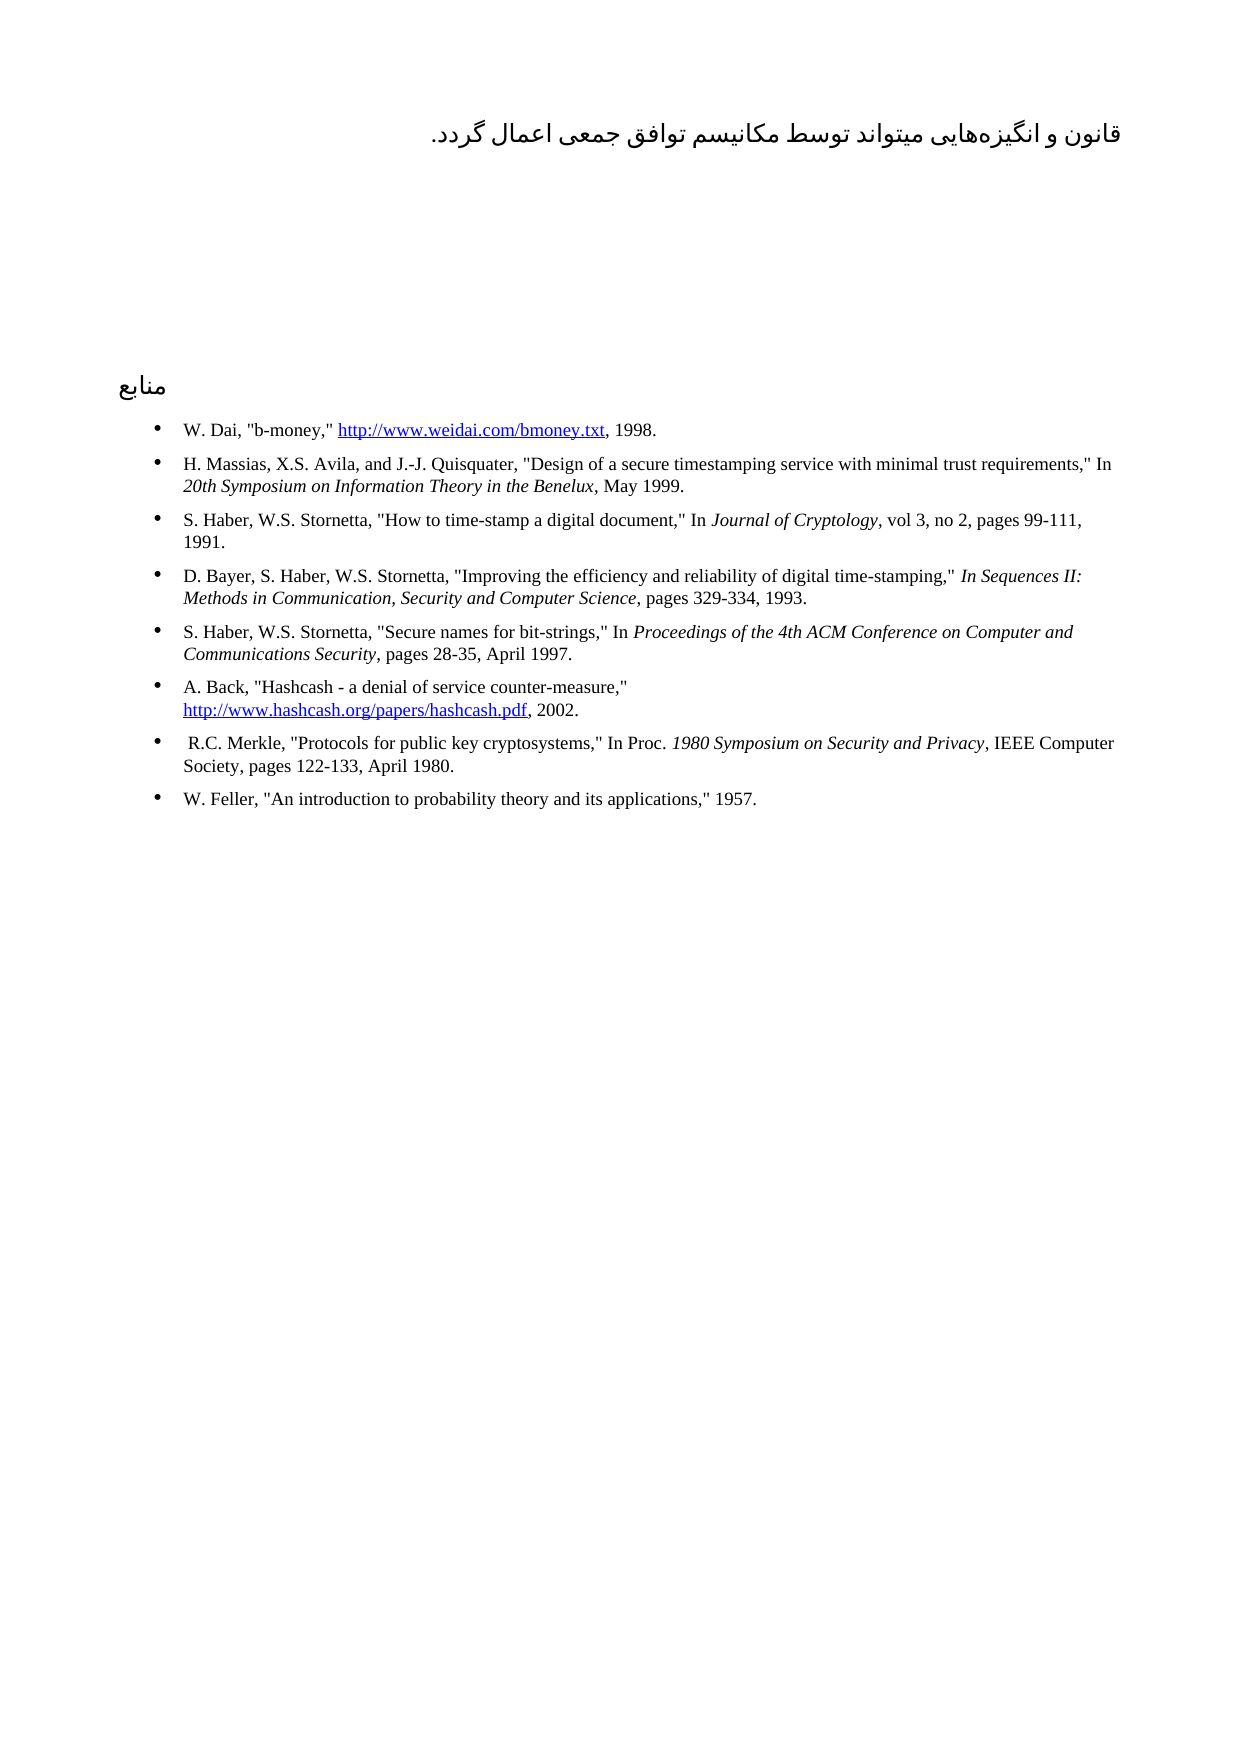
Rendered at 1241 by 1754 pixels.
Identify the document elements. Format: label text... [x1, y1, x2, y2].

list R.C. Merkle, "Protocols for public key cryptosystems," In Proc. 1980 Symposium on Security and Privacy, IEEE Computer Society, pages 122-133, April 1980. [153, 732, 1122, 776]
text ما سیستمی برای تراکنش‌های الکترونیکی پیشنهاد کردیم که به اعتماد متکی نیست. ما با چهارچوب معمولی که از امضاهای دیجیتالی سکه‌ها ساخته می‌شوند و کنترل بسیاری برای مالک مهیا می‌کنند، شروع کردیم؛ اما این شیوه بدون روشی برای جلوگیری از خرج دوباره پول تکمیل نبود. به منظور حل این مشکل ما یک شبکه فرد به فرد را با استفاده ازسیستم اثبات انجام کار پیشنهاد کردیم که تاریخچه‌ی همگانی از تراکنش‌ها را ثبت و ضبط کند که تا زمانی که قدرت غالب CPU توسط نودهای معتبر کنترل شود، تغییر در آن سریعا از لحاظ محاسباتی برای یک مهاجم غیرعملی باشد. شبکه با سادگی غیرساختاری خود پایدارست. نودها همگی به شکل هم‌زمان و با حداقل نیاز به هماهنگی کار می‌کنند. آن‌ها نیاز به شناسایی ندارند چرا که پیغام‌ها به یک مکان مشخصی هدایت نمی‌شوند و تنها نیاز است تا بر اساس توافق به مقصد برسند. نودها می‌توانند شبکه را در حالی که با زنجیره‌ی PoW به عنوان اثباتی از وقایع رخ‌داده زمانی که از شبکه رفته‌اند، ترک کنند و یا به آن بپیوندند. آن‌ها با استفاده از قدرت CPU رای خواهند داد و پذیرش خود را با قبول بلوک‌های معتبر به صورت تلاش برای گسترش آنها و عدم پذیرش خود را با رد بلوک‌های نامعتبر و عدم انجام کار بر روی آن‌ها، اعلام می‌کنند. هر گونه قانون و انگیزه‌هایی میتواند توسط مکانیسم توافق جمعی اعمال گردد. [118, 118, 1122, 149]
list W. Dai, "b-money," http://www.weidai.com/bmoney.txt, 1998. [153, 419, 1122, 441]
list A. Back, "Hashcash - a denial of service counter-measure," http://www.hashcash.org/papers/hashcash.pdf, 2002. [153, 676, 1122, 720]
list W. Feller, "An introduction to probability theory and its applications," 1957. [153, 788, 1122, 810]
text منابع [118, 370, 1122, 400]
list H. Massias, X.S. Avila, and J.-J. Quisquater, "Design of a secure timestamping service with minimal trust requirements," In 20th Symposium on Information Theory in the Benelux, May 1999. [153, 453, 1122, 497]
list S. Haber, W.S. Stornetta, "How to time-stamp a digital document," In Journal of Cryptology, vol 3, no 2, pages 99-111, 1991. [153, 509, 1122, 553]
list S. Haber, W.S. Stornetta, "Secure names for bit-strings," In Proceedings of the 4th ACM Conference on Computer and Communications Security, pages 28-35, April 1997. [153, 621, 1122, 664]
list D. Bayer, S. Haber, W.S. Stornetta, "Improving the efficiency and reliability of digital time-stamping," In Sequences II: Methods in Communication, Security and Computer Science, pages 329-334, 1993. [153, 565, 1122, 609]
